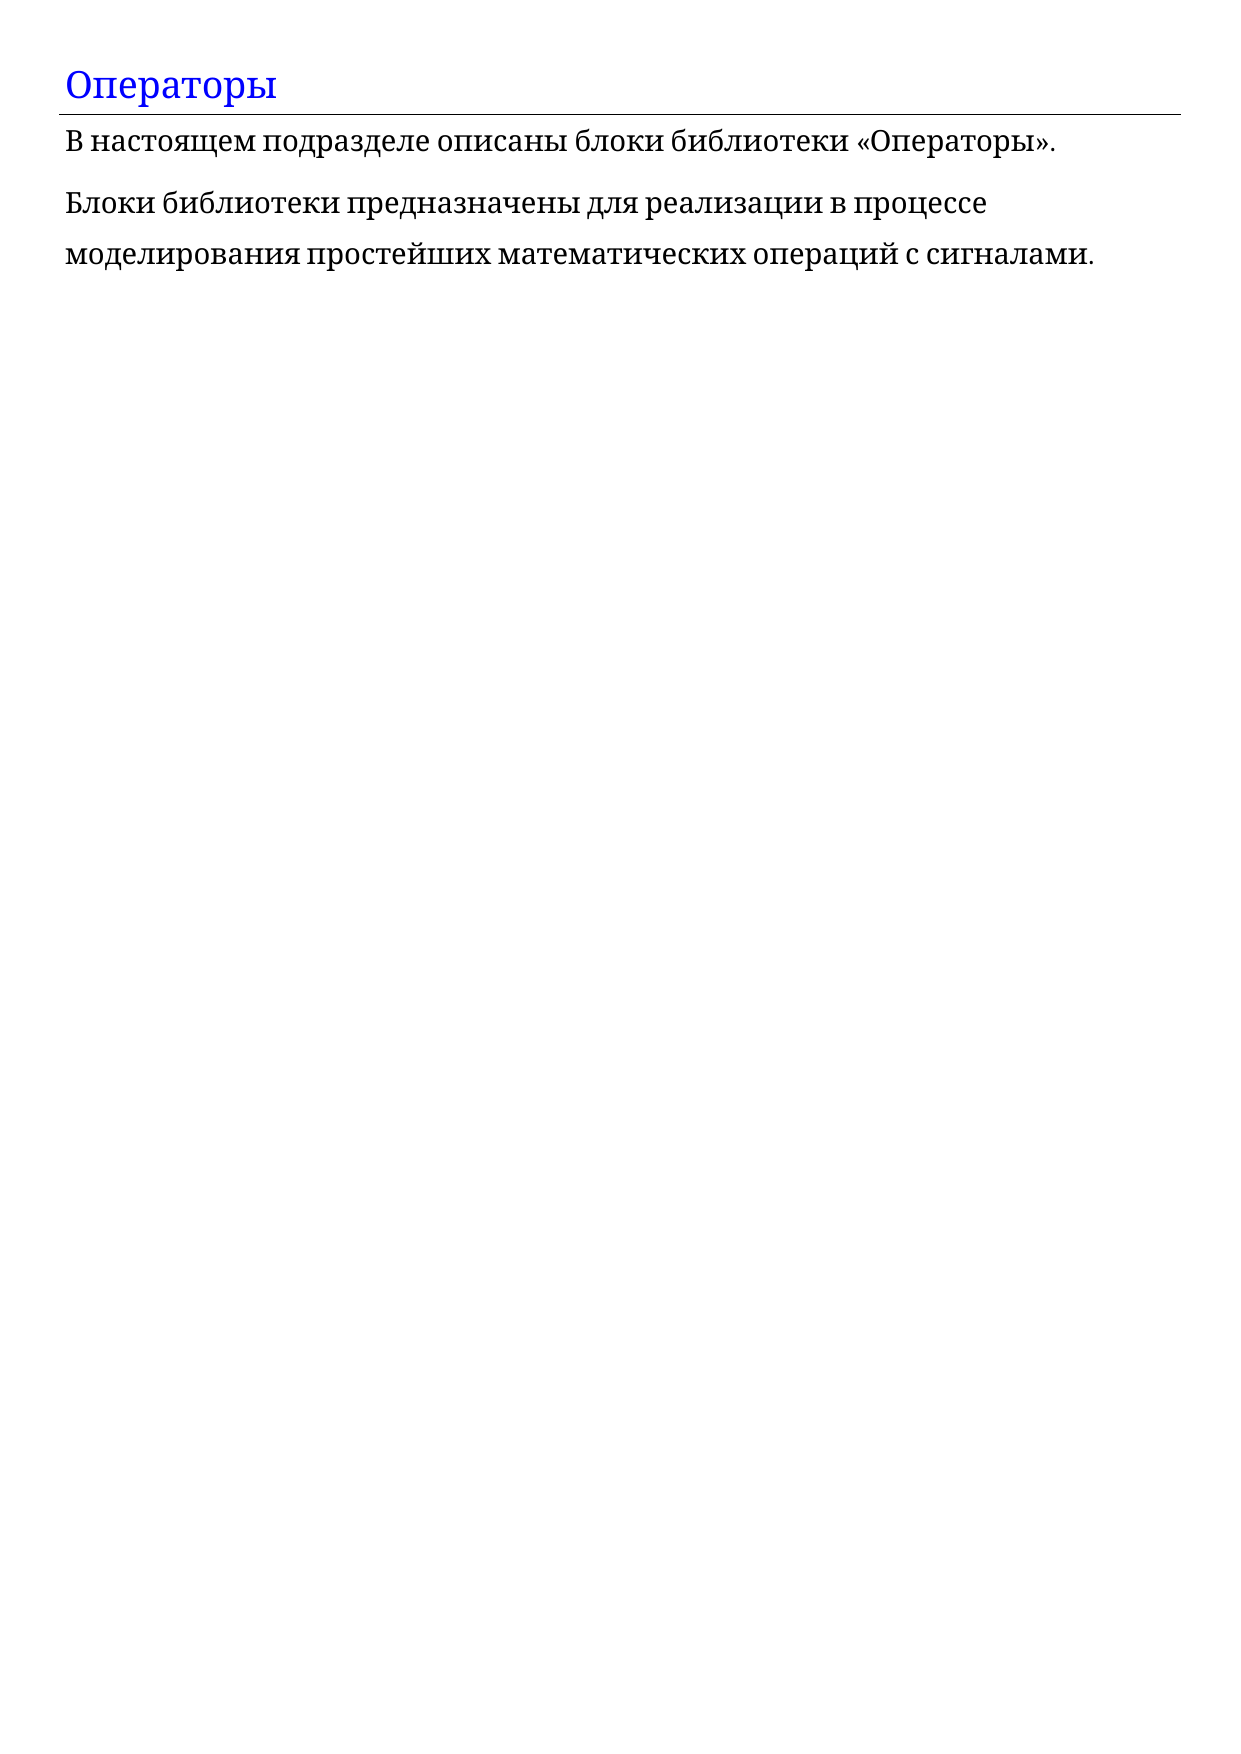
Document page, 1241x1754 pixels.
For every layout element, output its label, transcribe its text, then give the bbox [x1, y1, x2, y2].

table_header Операторы [59, 59, 1181, 114]
table_cell В настоящем подразделе описаны блоки библиотеки «Операторы». Блоки библиотеки предназначены для реализации в процессе моделирования простейших математических операций с сигналами. [59, 115, 1181, 283]
